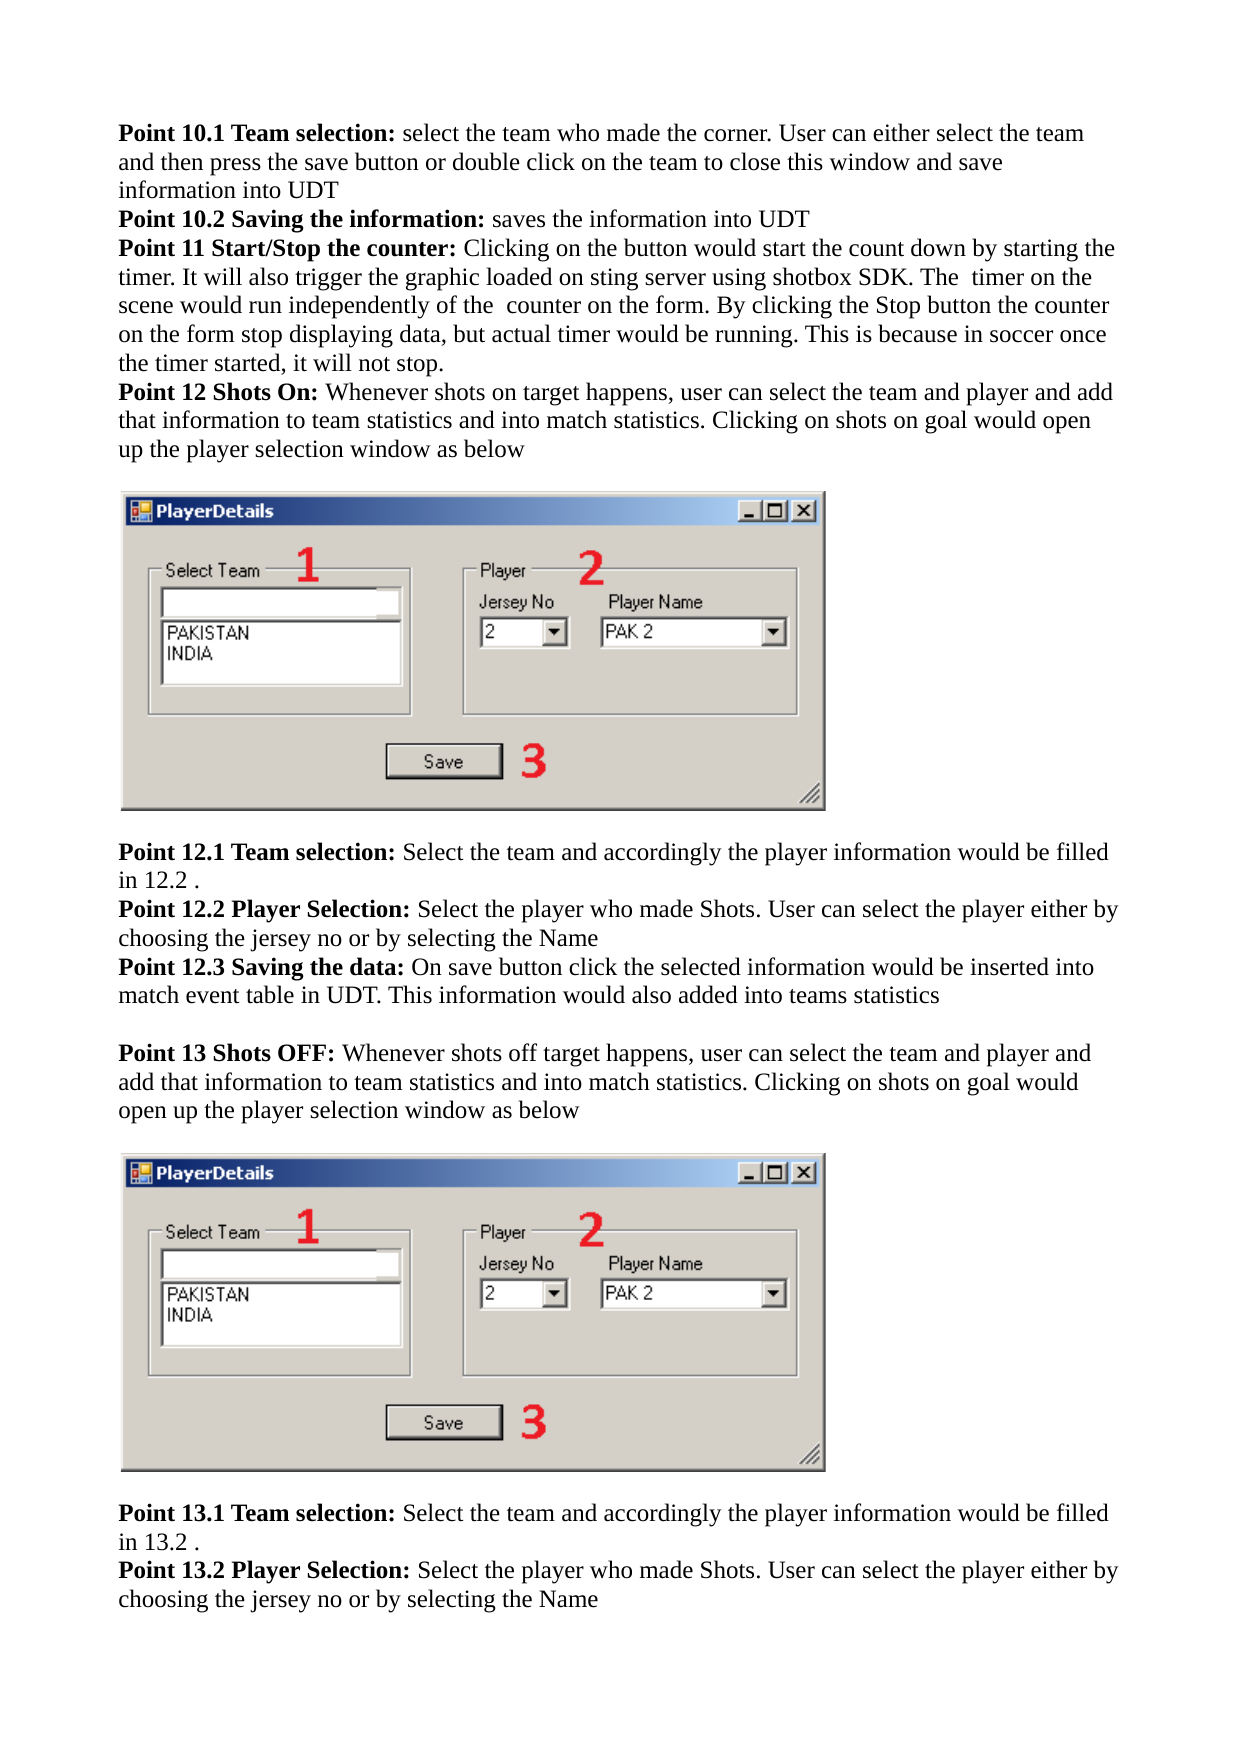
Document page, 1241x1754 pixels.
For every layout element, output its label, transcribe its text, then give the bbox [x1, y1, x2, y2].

text Point 10.2 Saving the information: saves the information into UDT [118, 204, 1122, 233]
text Point 13 Shots OFF: Whenever shots off target happens, user can select the team and player and add that information to team statistics and into match statistics. Clicking on shots on goal would open up the player selection window as below [118, 1038, 1122, 1124]
picture [120, 1153, 826, 1472]
text Point 13.1 Team selection: Select the team and accordingly the player information would be filled in 13.2 . [118, 1498, 1122, 1556]
text Point 12 Shots On: Whenever shots on target happens, user can select the team and player and add that information to team statistics and into match statistics. Clicking on shots on goal would open up the player selection window as below [118, 377, 1122, 463]
text Point 11 Start/Stop the counter: Clicking on the button would start the count down by starting the timer. It will also trigger the graphic loaded on sting server using shotbox SDK. The timer on the scene would run independently of the counter on the form. By clicking the Stop button the counter on the form stop displaying data, but actual timer would be running. This is because in soccer once the timer started, it will not stop. [118, 233, 1122, 377]
text Point 10.1 Team selection: select the team who made the corner. User can either select the team and then press the save button or double click on the team to close this window and save information into UDT [118, 118, 1122, 204]
text Point 12.3 Saving the data: On save button click the selected information would be inserted into match event table in UDT. This information would also added into teams statistics [118, 952, 1122, 1009]
text Point 13.2 Player Selection: Select the player who made Shots. User can select the player either by choosing the jersey no or by selecting the Name [118, 1556, 1122, 1613]
text Point 12.1 Team selection: Select the team and accordingly the player information would be filled in 12.2 . [118, 837, 1122, 894]
picture [120, 491, 826, 811]
text Point 12.2 Player Selection: Select the player who made Shots. User can select the player either by choosing the jersey no or by selecting the Name [118, 894, 1122, 952]
